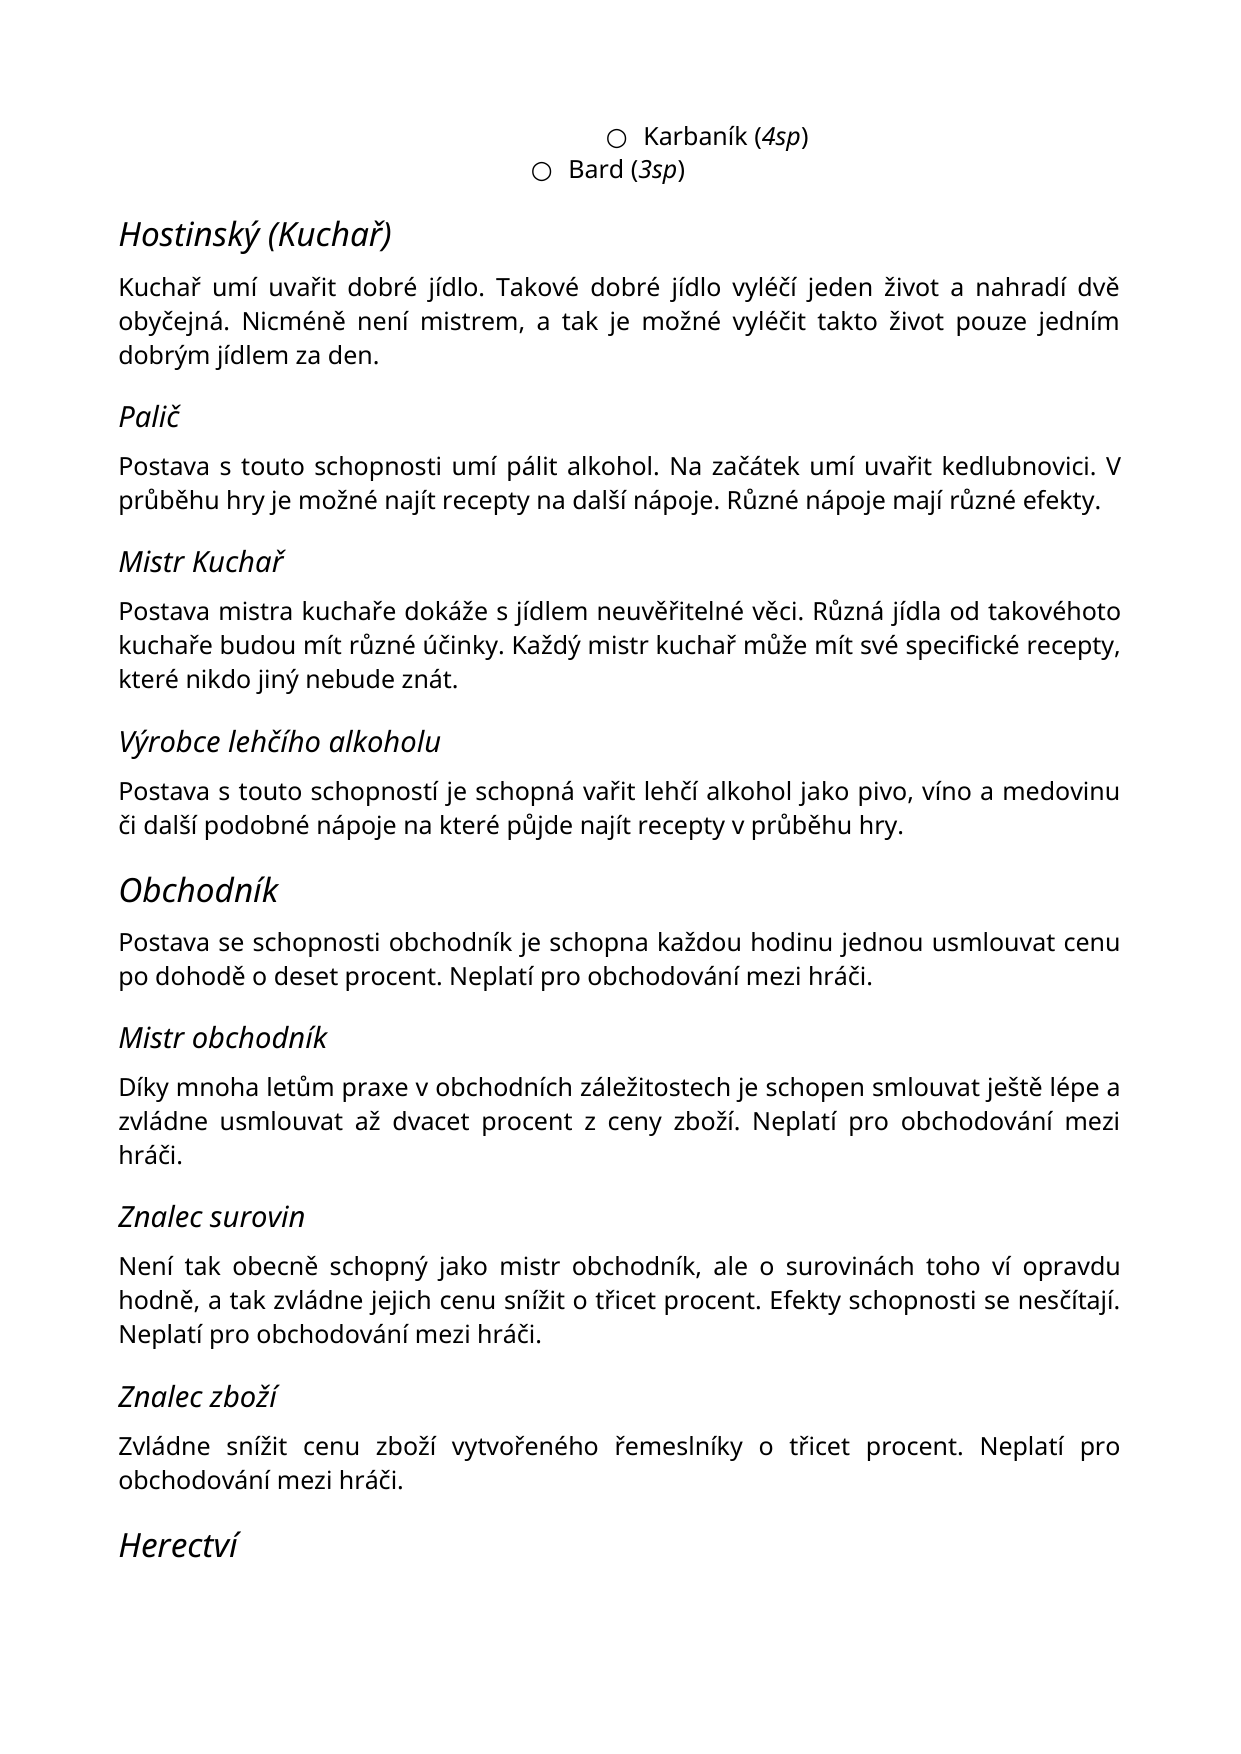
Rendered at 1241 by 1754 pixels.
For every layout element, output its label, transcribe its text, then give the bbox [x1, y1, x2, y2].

text Díky mnoha letům praxe v obchodních záležitostech je schopen smlouvat ještě lépe a zvládne usmlouvat až dvacet procent z ceny zboží. Neplatí pro obchodování mezi hráči. [118, 1069, 1122, 1172]
subtitle Výrobce lehčího alkoholu [118, 721, 1122, 761]
subtitle Mistr Kuchař [118, 542, 1122, 581]
text Postava s touto schopností je schopná vařit lehčí alkohol jako pivo, víno a medovinu či další podobné nápoje na které půjde najít recepty v průběhu hry. [118, 773, 1122, 841]
subtitle Herectví [118, 1521, 1122, 1567]
subtitle Znalec zboží [118, 1376, 1122, 1416]
text Postava s touto schopnosti umí pálit alkohol. Na začátek umí uvařit kedlubnovici. V průběhu hry je možné najít recepty na další nápoje. Různé nápoje mají různé efekty. [118, 448, 1122, 517]
text Postava mistra kuchaře dokáže s jídlem neuvěřitelné věci. Různá jídla od takovéhoto kuchaře budou mít různé účinky. Každý mistr kuchař může mít své specifické recepty, které nikdo jiný nebude znát. [118, 594, 1122, 696]
text Postava se schopnosti obchodník je schopna každou hodinu jednou usmlouvat cenu po dohodě o deset procent. Neplatí pro obchodování mezi hráči. [118, 924, 1122, 992]
list Karbaník (4sp) [606, 118, 1122, 152]
text Kuchař umí uvařit dobré jídlo. Takové dobré jídlo vyléčí jeden život a nahradí dvě obyčejná. Nicméně není mistrem, a tak je možné vyléčit takto život pouze jedním dobrým jídlem za den. [118, 269, 1122, 371]
list Bard (3sp) [531, 152, 1122, 186]
text Zvládne snížit cenu zboží vytvořeného řemeslníky o třicet procent. Neplatí pro obchodování mezi hráči. [118, 1428, 1122, 1496]
subtitle Mistr obchodník [118, 1017, 1122, 1057]
subtitle Hostinský (Kuchař) [118, 211, 1122, 257]
text Není tak obecně schopný jako mistr obchodník, ale o surovinách toho ví opravdu hodně, a tak zvládne jejich cenu snížit o třicet procent. Efekty schopnosti se nesčítají. Neplatí pro obchodování mezi hráči. [118, 1249, 1122, 1351]
subtitle Znalec surovin [118, 1197, 1122, 1236]
subtitle Palič [118, 396, 1122, 436]
subtitle Obchodník [118, 866, 1122, 912]
